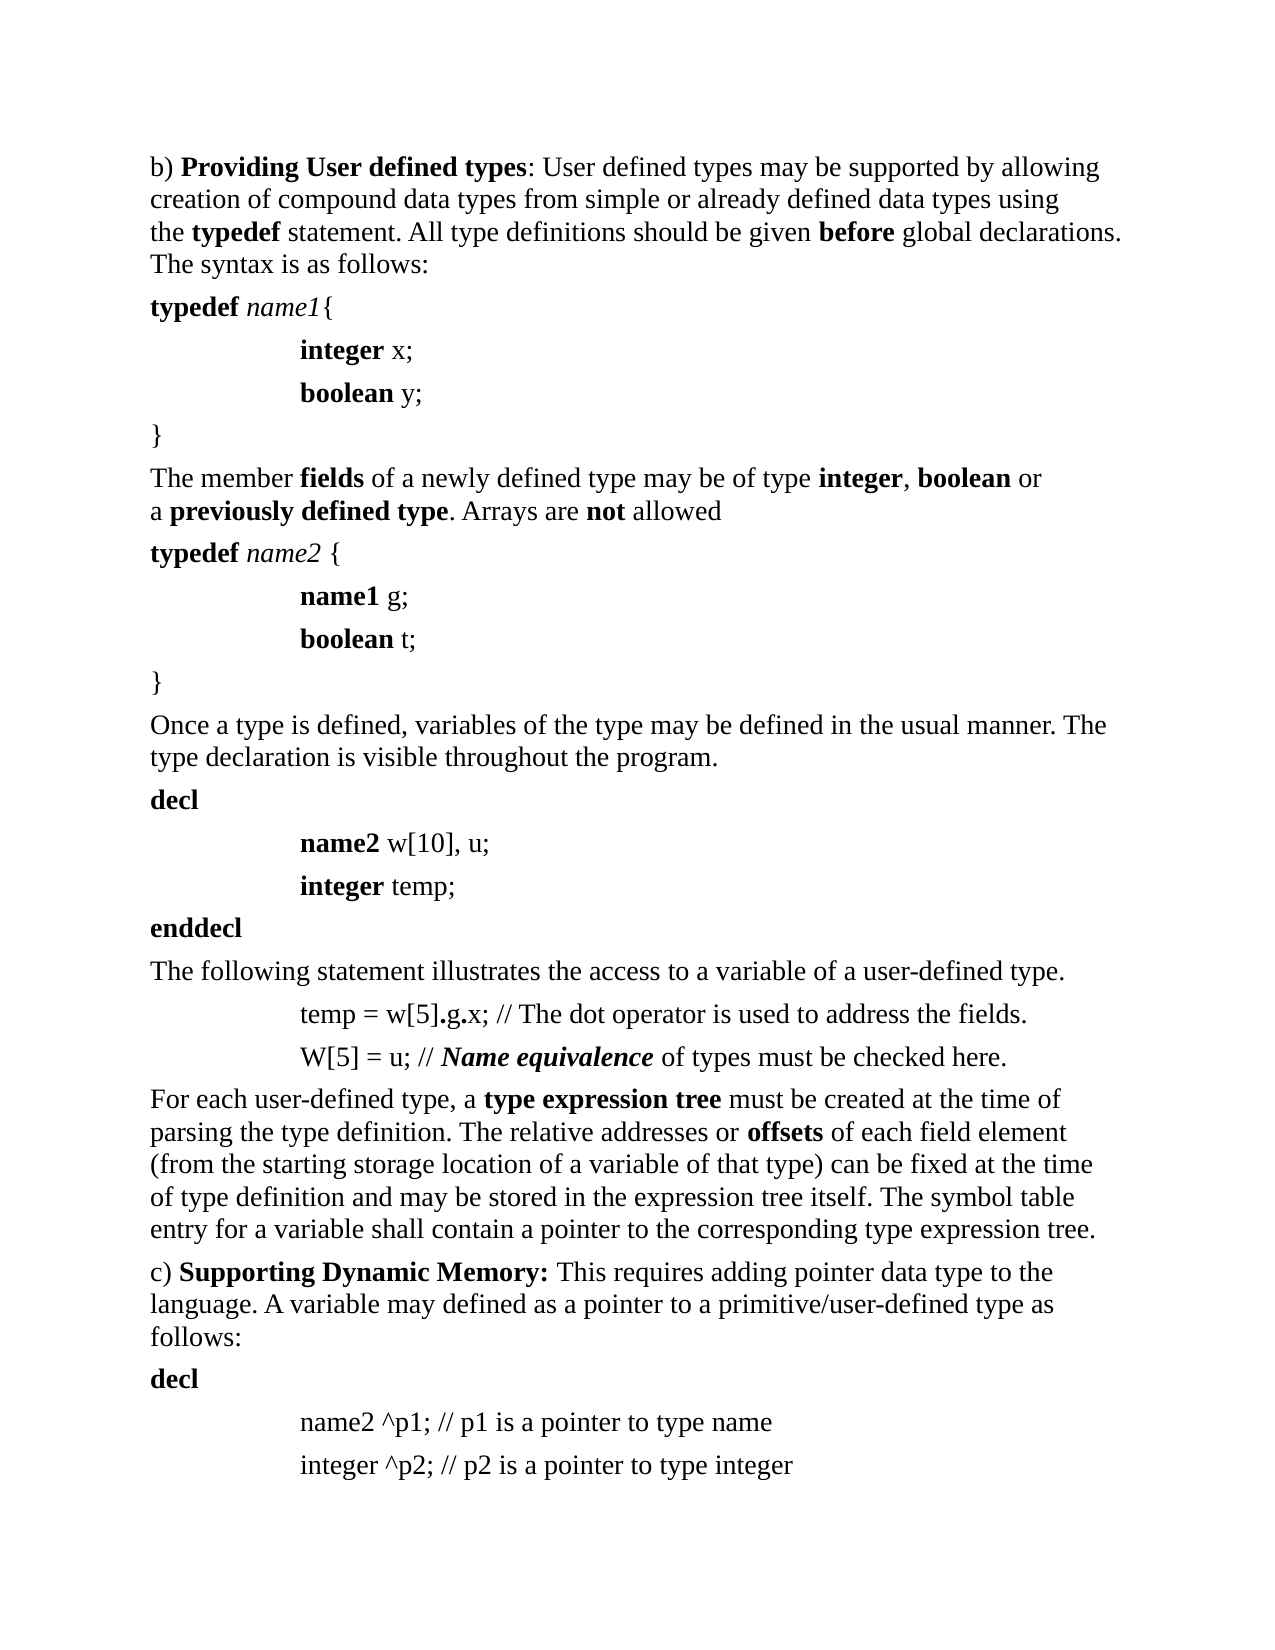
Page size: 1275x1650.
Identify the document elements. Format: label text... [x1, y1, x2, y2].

text b) Providing User defined types: User defined types may be supported by allowing creation of compound data types from simple or already defined data types using the typedef statement. All type definitions should be given before global declarations. The syntax is as follows: [150, 150, 1125, 279]
text boolean y; [300, 376, 1125, 408]
text integer ^p2; // p2 is a pointer to type integer [300, 1448, 1125, 1481]
text The member fields of a newly defined type may be of type integer, boolean or a previously defined type. Arrays are not allowed [150, 461, 1125, 526]
text name1 g; [300, 579, 1125, 612]
text typedef name1{ [150, 290, 1125, 322]
text name2 ^p1; // p1 is a pointer to type name [300, 1405, 1125, 1438]
text typedef name2 { [150, 536, 1125, 569]
text For each user-defined type, a type expression tree must be created at the time of parsing the type definition. The relative addresses or offsets of each field element (from the starting storage location of a variable of that type) can be fixed at the time of type definition and may be stored in the expression tree itself. The symbol table entry for a variable shall contain a pointer to the corresponding type expression tree. [150, 1083, 1125, 1244]
text name2 w[10], u; [300, 826, 1125, 858]
text temp = w[5].g.x; // The dot operator is used to address the fields. [300, 997, 1125, 1029]
text The following statement illustrates the access to a variable of a user-defined type. [150, 954, 1125, 987]
text integer x; [300, 333, 1125, 365]
text decl [150, 783, 1125, 815]
text W[5] = u; // Name equivalence of types must be checked here. [300, 1040, 1125, 1072]
text boolean t; [300, 622, 1125, 654]
text integer temp; [300, 868, 1125, 901]
text } [150, 418, 1125, 451]
text c) Supporting Dynamic Memory: This requires adding pointer data type to the language. A variable may defined as a pointer to a primitive/user-defined type as follows: [150, 1255, 1125, 1352]
text Once a type is defined, variables of the type may be defined in the usual manner. The type declaration is visible throughout the program. [150, 708, 1125, 772]
text decl [150, 1363, 1125, 1395]
text } [150, 665, 1125, 697]
text enddecl [150, 911, 1125, 944]
